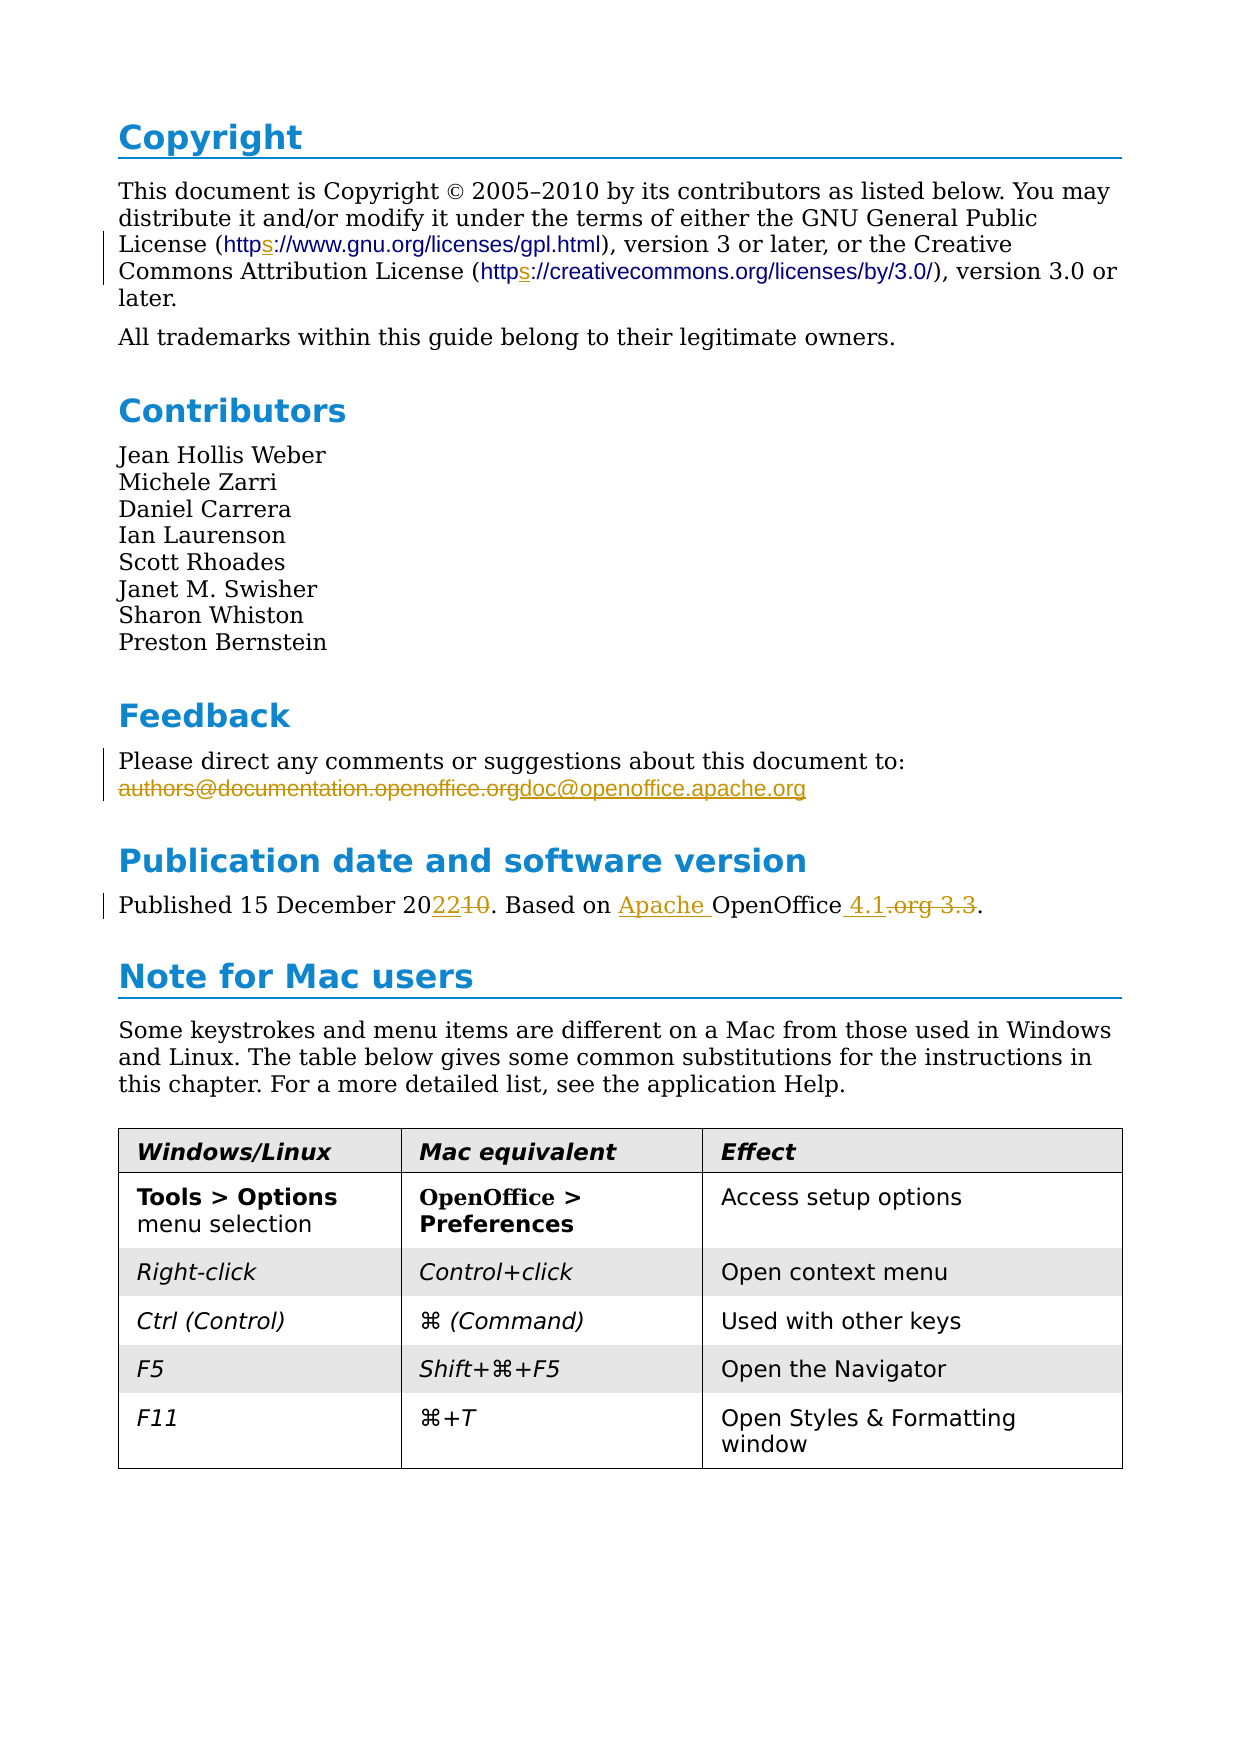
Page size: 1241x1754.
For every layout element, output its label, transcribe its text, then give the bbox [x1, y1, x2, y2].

text Published 15 December 2022. Based on Apache OpenOffice 4.1. [118, 893, 1122, 919]
table_cell Shift+z+F5 [402, 1345, 702, 1393]
table_cell Control+click [402, 1248, 702, 1296]
table_cell z+T [402, 1393, 702, 1468]
table_cell Open Styles & Formatting window [703, 1393, 1122, 1468]
table_cell z (Command) [402, 1296, 702, 1344]
text Jean Hollis Weber Michele Zarri Daniel Carrera Ian Laurenson Scott Rhoades Janet M. Swisher Sharon Whiston Preston Bernstein [118, 443, 1122, 656]
table_cell OpenOffice > Preferences [402, 1173, 702, 1247]
text Contributors [118, 393, 1122, 430]
table_header Mac equivalent [402, 1129, 702, 1172]
subtitle Copyright [118, 118, 1122, 157]
table_cell Open the Navigator [703, 1345, 1122, 1393]
subtitle Note for Mac users [118, 958, 1122, 997]
table_cell Open context menu [703, 1248, 1122, 1296]
text This document is Copyright © 2005–2010 by its contributors as listed below. You may distribute it and/or modify it under the terms of either the GNU General Public License (https://www.gnu.org/licenses/gpl.html), version 3 or later, or the Creative Commons Attribution License (https://creativecommons.org/licenses/by/3.0/), version 3.0 or later. [118, 178, 1122, 312]
table_cell Tools > Options menu selection [119, 1173, 401, 1247]
table_cell Access setup options [703, 1173, 1122, 1247]
text Publication date and software version [118, 843, 1122, 880]
table_cell Ctrl (Control) [119, 1296, 401, 1344]
text Feedback [118, 698, 1122, 735]
table_cell Right-click [119, 1248, 401, 1296]
table_header Effect [703, 1129, 1122, 1172]
text Some keystrokes and menu items are different on a Mac from those used in Windows and Linux. The table below gives some common substitutions for the instructions in this chapter. For a more detailed list, see the application Help. [118, 1017, 1122, 1097]
table_cell F5 [119, 1345, 401, 1393]
table_cell Used with other keys [703, 1296, 1122, 1344]
text Please direct any comments or suggestions about this document to: doc@openoffice.apache.org [118, 748, 1122, 801]
table_cell F11 [119, 1393, 401, 1468]
text All trademarks within this guide belong to their legitimate owners. [118, 324, 1122, 351]
table_header Windows/Linux [119, 1129, 401, 1172]
